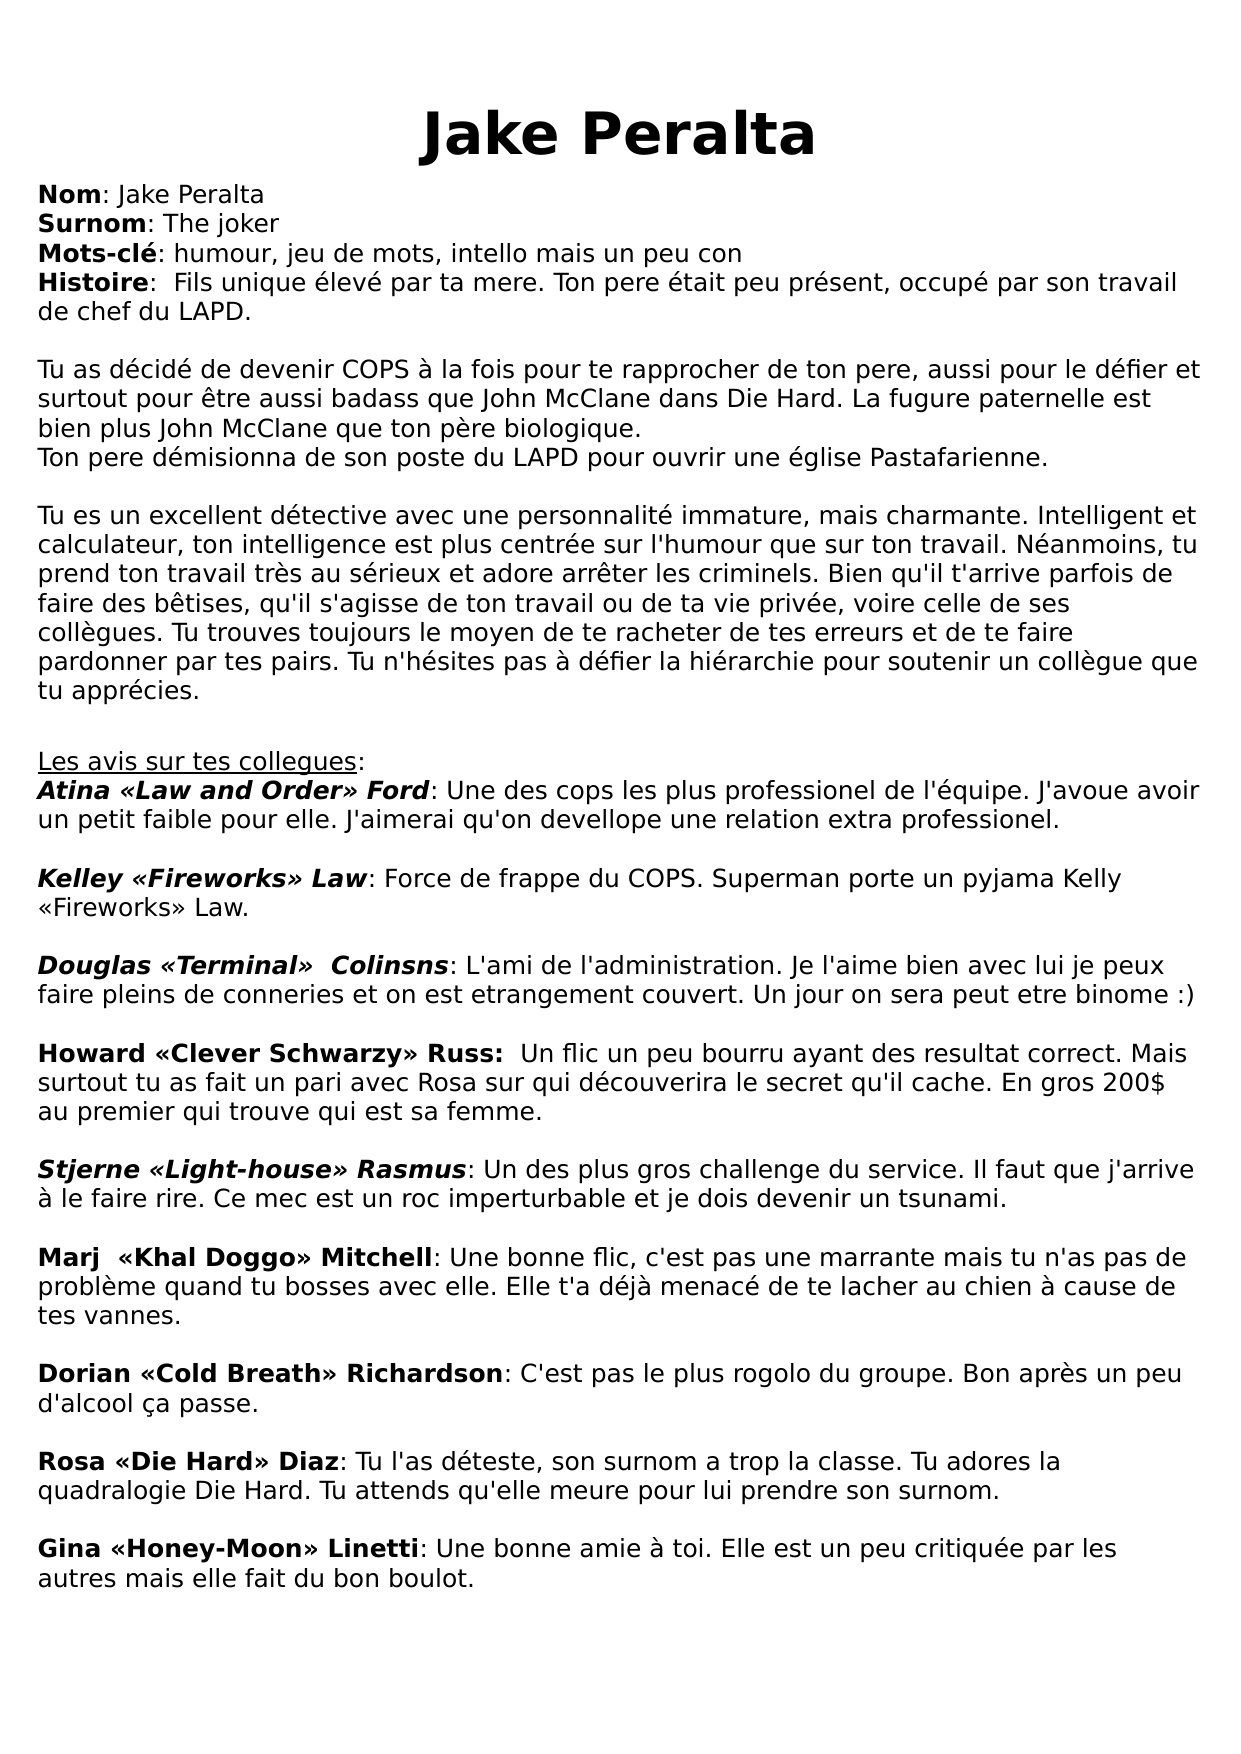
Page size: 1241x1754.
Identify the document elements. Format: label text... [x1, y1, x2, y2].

text Kelley «Fireworks» Law: Force de frappe du COPS. Superman porte un pyjama Kelly «Fireworks» Law. [37, 864, 1203, 922]
text Surnom: The joker Mots-clé: humour, jeu de mots, intello mais un peu con [37, 209, 1203, 268]
text Les avis sur tes collegues: [37, 718, 1203, 776]
text Douglas «Terminal» Colinsns: L'ami de l'administration. Je l'aime bien avec lui je peux faire pleins de conneries et on est etrangement couvert. Un jour on sera peut etre binome :) [37, 951, 1203, 1009]
text Stjerne «Light-house» Rasmus: Un des plus gros challenge du service. Il faut que j'arrive à le faire rire. Ce mec est un roc imperturbable et je dois devenir un tsunami. [37, 1155, 1203, 1214]
text Tu es un excellent détective avec une personnalité immature, mais charmante. Intelligent et calculateur, ton intelligence est plus centrée sur l'humour que sur ton travail. Néanmoins, tu prend ton travail très au sérieux et adore arrêter les criminels. Bien qu'il t'arrive parfois de faire des bêtises, qu'il s'agisse de ton travail ou de ta vie privée, voire celle de ses collègues. Tu trouves toujours le moyen de te racheter de tes erreurs et de te faire pardonner par tes pairs. Tu n'hésites pas à défier la hiérarchie pour soutenir un collègue que tu apprécies. [37, 501, 1203, 705]
text Gina «Honey-Moon» Linetti: Une bonne amie à toi. Elle est un peu critiquée par les autres mais elle fait du bon boulot. [37, 1534, 1203, 1593]
text Histoire: Fils unique élevé par ta mere. Ton pere était peu présent, occupé par son travail de chef du LAPD. Tu as décidé de devenir COPS à la fois pour te rapprocher de ton pere, aussi pour le défier et surtout pour être aussi badass que John McClane dans Die Hard. La fugure paternelle est bien plus John McClane que ton père biologique. Ton pere démisionna de son poste du LAPD pour ouvrir une église Pastafarienne. [37, 268, 1203, 472]
title Jake Peralta [37, 100, 1203, 168]
text Atina «Law and Order» Ford: Une des cops les plus professionel de l'équipe. J'avoue avoir un petit faible pour elle. J'aimerai qu'on devellope une relation extra professionel. [37, 776, 1203, 834]
text Marj «Khal Doggo» Mitchell: Une bonne flic, c'est pas une marrante mais tu n'as pas de problème quand tu bosses avec elle. Elle t'a déjà menacé de te lacher au chien à cause de tes vannes. [37, 1243, 1203, 1330]
text Howard «Clever Schwarzy» Russ: Un flic un peu bourru ayant des resultat correct. Mais surtout tu as fait un pari avec Rosa sur qui découverira le secret qu'il cache. En gros 200$ au premier qui trouve qui est sa femme. [37, 1039, 1203, 1126]
text Nom: Jake Peralta [37, 180, 1203, 209]
text Rosa «Die Hard» Diaz: Tu l'as déteste, son surnom a trop la classe. Tu adores la quadralogie Die Hard. Tu attends qu'elle meure pour lui prendre son surnom. [37, 1447, 1203, 1505]
text Dorian «Cold Breath» Richardson: C'est pas le plus rogolo du groupe. Bon après un peu d'alcool ça passe. [37, 1359, 1203, 1418]
